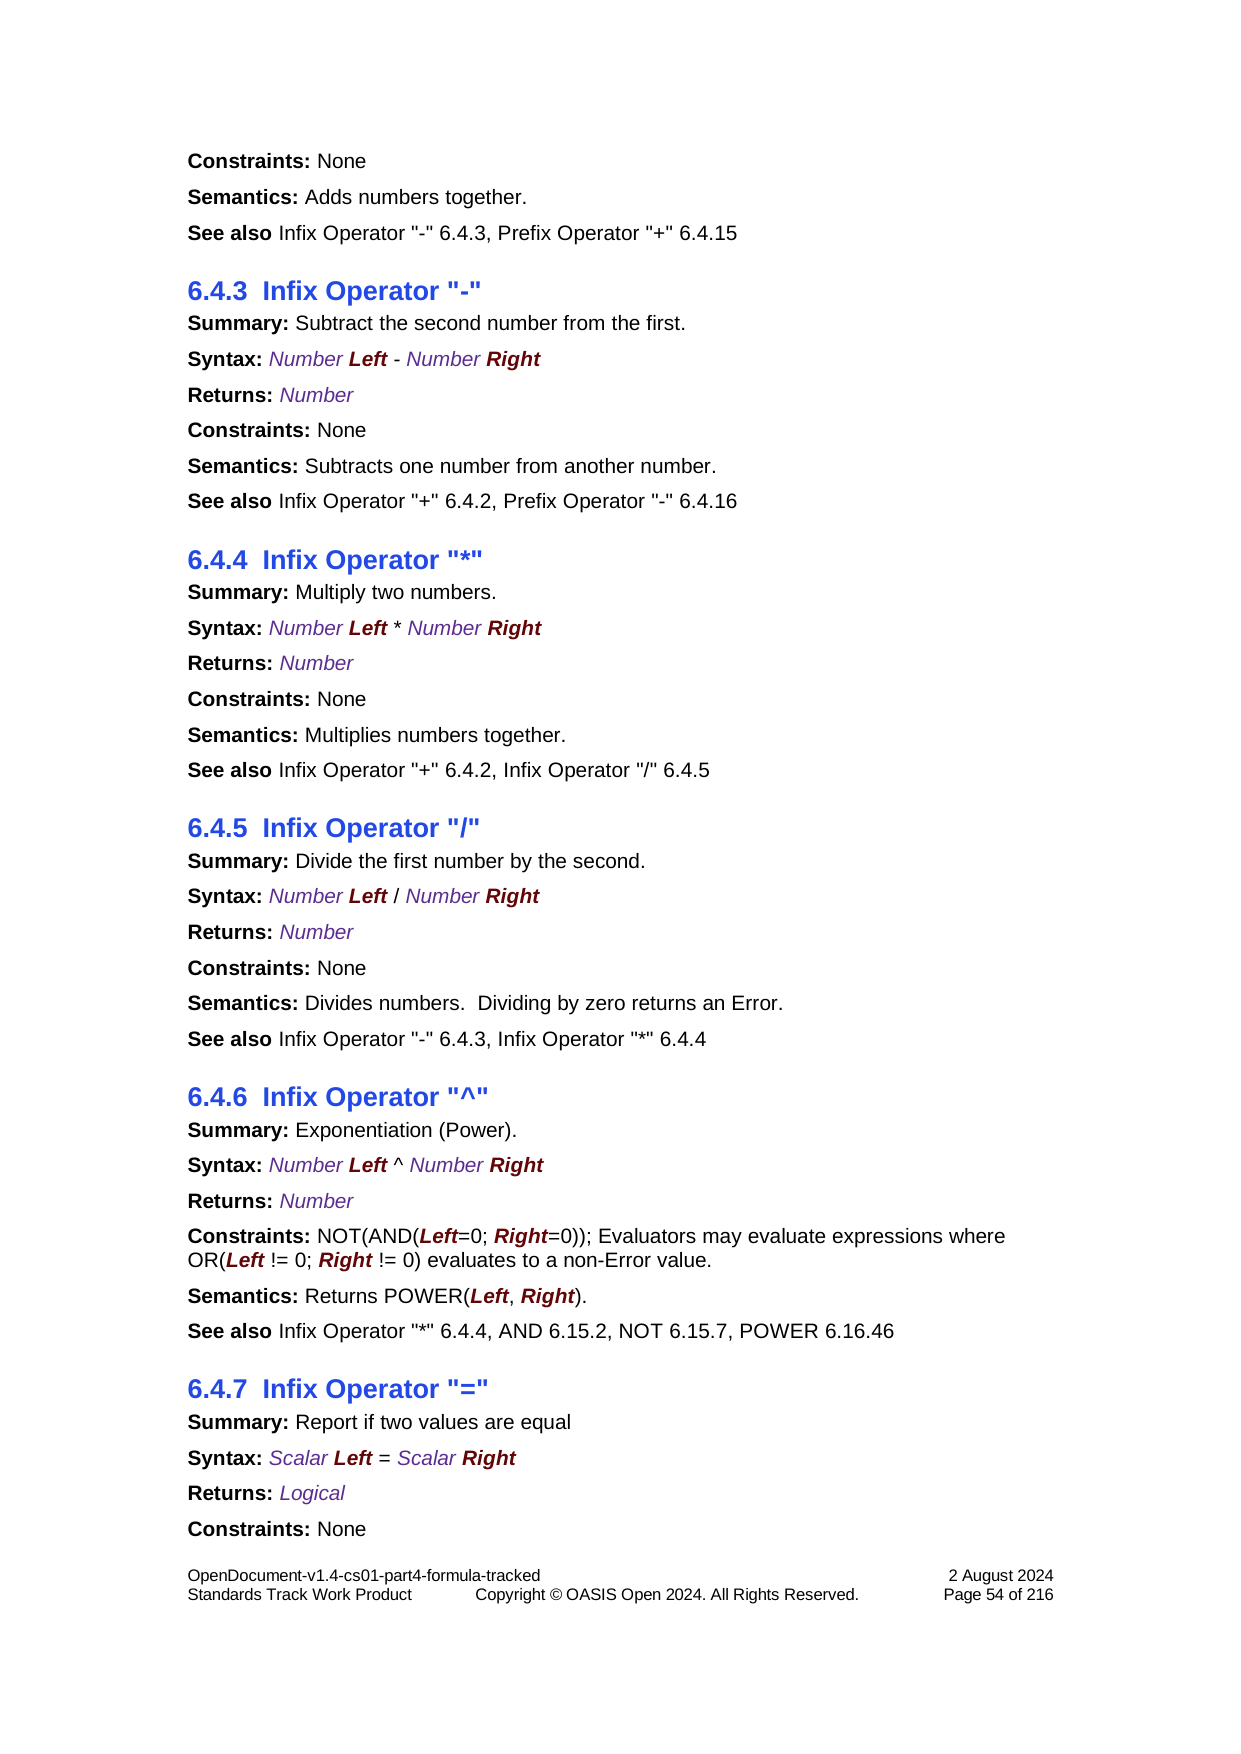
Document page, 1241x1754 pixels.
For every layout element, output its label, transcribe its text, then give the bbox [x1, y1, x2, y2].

subtitle Infix Operator "/" [187, 813, 1053, 843]
text Constraints: None [187, 956, 1053, 980]
text See also Infix Operator "-" 6.4.3, Prefix Operator "+" 6.4.15 [187, 221, 1053, 245]
text Syntax: Number Left / Number Right [187, 885, 1053, 908]
text Summary: Divide the first number by the second. [187, 849, 1053, 873]
subtitle Infix Operator "*" [187, 544, 1053, 574]
text Constraints: NOT(AND(Left=0; Right=0)); Evaluators may evaluate expressions where OR(Left != 0; Right != 0) evaluates to a non-Error value. [187, 1225, 1053, 1272]
text Constraints: None [187, 419, 1053, 442]
text See also Infix Operator "*" 6.4.4, AND 6.15.2, NOT 6.15.7, POWER 6.16.46 [187, 1320, 1053, 1343]
text Syntax: Scalar Left = Scalar Right [187, 1446, 1053, 1469]
text Semantics: Multiplies numbers together. [187, 723, 1053, 747]
text Semantics: Divides numbers. Dividing by zero returns an Error. [187, 992, 1053, 1015]
text Semantics: Adds numbers together. [187, 186, 1053, 209]
text Summary: Subtract the second number from the first. [187, 312, 1053, 335]
text Summary: Report if two values are equal [187, 1410, 1053, 1434]
text Syntax: Number Left ^ Number Right [187, 1154, 1053, 1177]
text Summary: Multiply two numbers. [187, 581, 1053, 604]
text Returns: Number [187, 921, 1053, 944]
text Returns: Logical [187, 1482, 1053, 1505]
text See also Infix Operator "+" 6.4.2, Prefix Operator "-" 6.4.16 [187, 490, 1053, 513]
text Summary: Exponentiation (Power). [187, 1118, 1053, 1142]
subtitle Infix Operator "-" [187, 276, 1053, 306]
text Syntax: Number Left * Number Right [187, 616, 1053, 640]
text Constraints: None [187, 150, 1053, 173]
text Returns: Number [187, 1189, 1053, 1213]
text Returns: Number [187, 652, 1053, 675]
text Semantics: Subtracts one number from another number. [187, 454, 1053, 478]
text Constraints: None [187, 687, 1053, 711]
subtitle Infix Operator "^" [187, 1082, 1053, 1112]
text Semantics: Returns POWER(Left, Right). [187, 1284, 1053, 1308]
text See also Infix Operator "+" 6.4.2, Infix Operator "/" 6.4.5 [187, 759, 1053, 782]
text See also Infix Operator "-" 6.4.3, Infix Operator "*" 6.4.4 [187, 1027, 1053, 1051]
text Returns: Number [187, 383, 1053, 407]
text Constraints: None [187, 1517, 1053, 1541]
subtitle Infix Operator "=" [187, 1374, 1053, 1404]
text Syntax: Number Left - Number Right [187, 347, 1053, 371]
